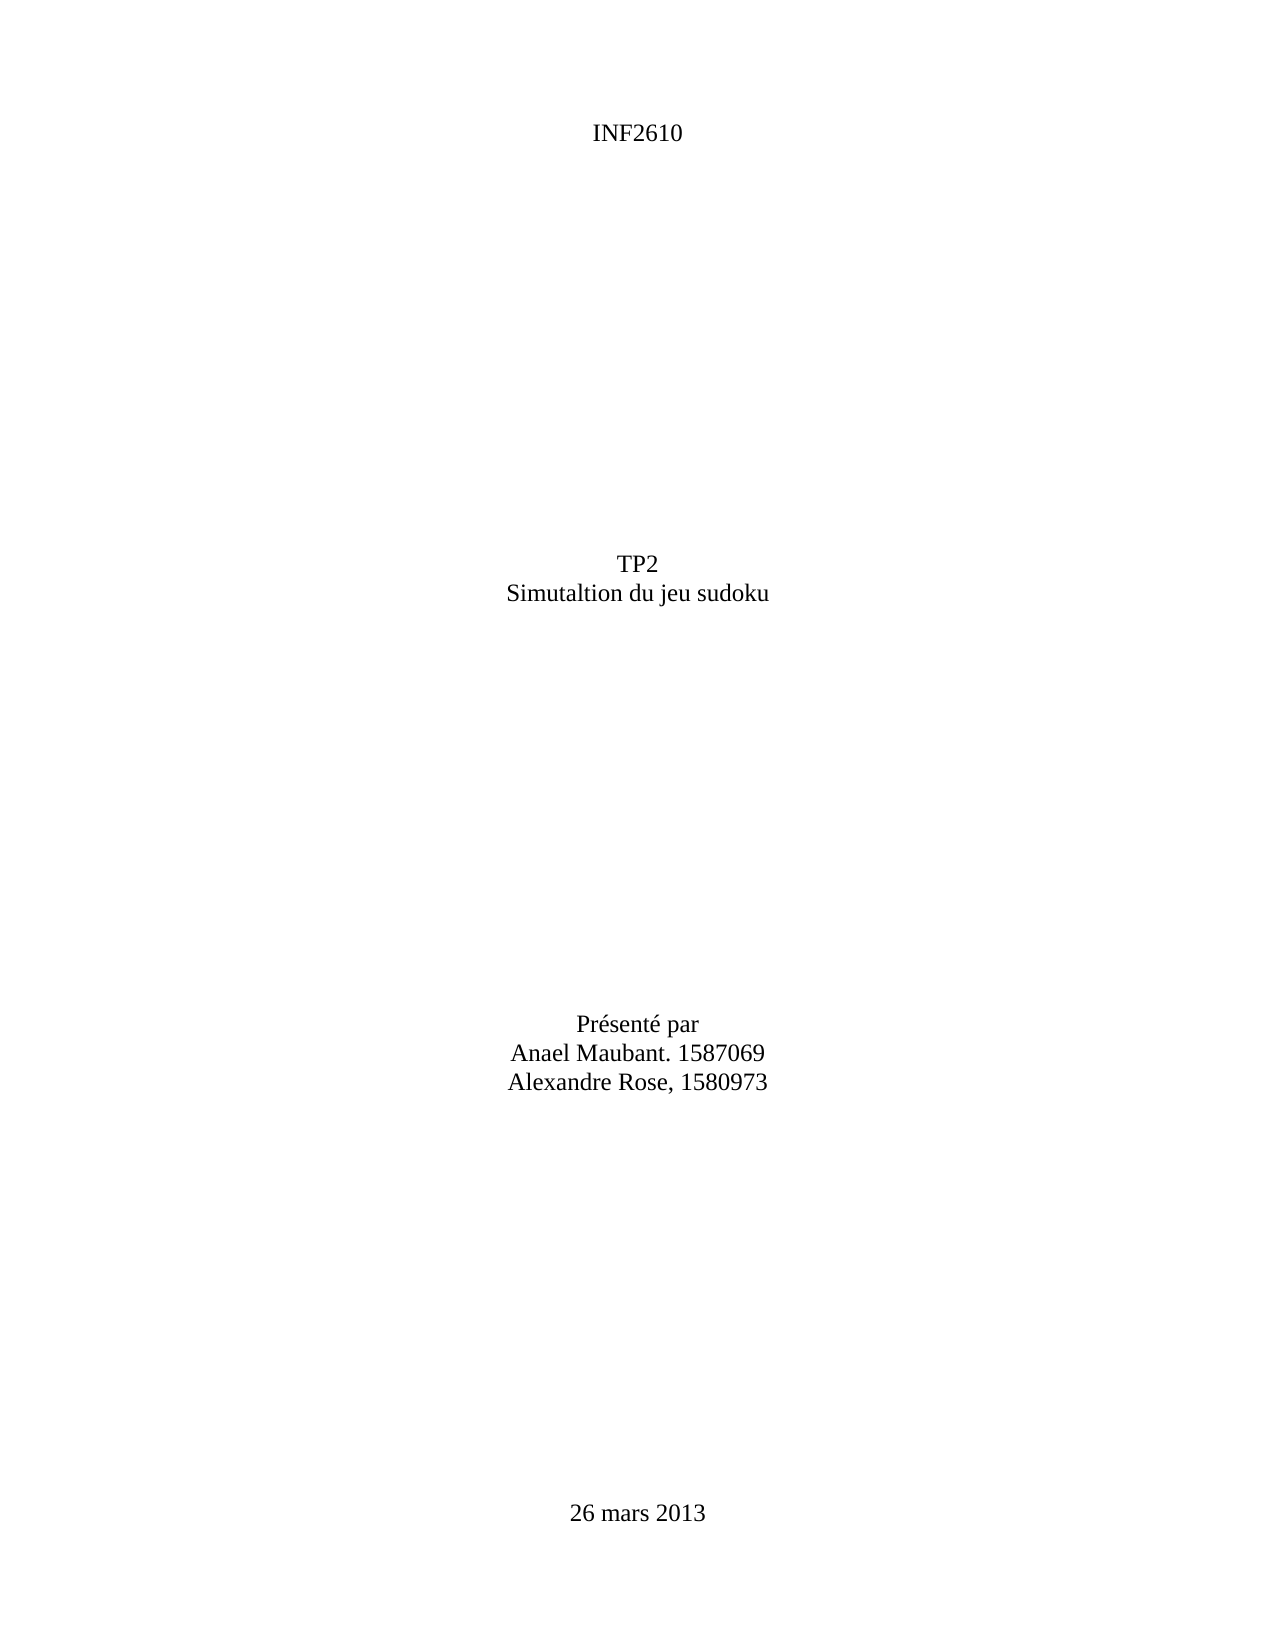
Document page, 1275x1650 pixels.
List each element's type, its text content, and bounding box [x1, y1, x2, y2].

text INF2610 [118, 118, 1157, 147]
text Alexandre Rose, 1580973 [118, 1067, 1157, 1096]
text Simutaltion du jeu sudoku [118, 578, 1157, 607]
text Anael Maubant. 1587069 [118, 1038, 1157, 1067]
text 26 mars 2013 [118, 1498, 1157, 1527]
text Présenté par [118, 1009, 1157, 1038]
text TP2 [118, 549, 1157, 578]
